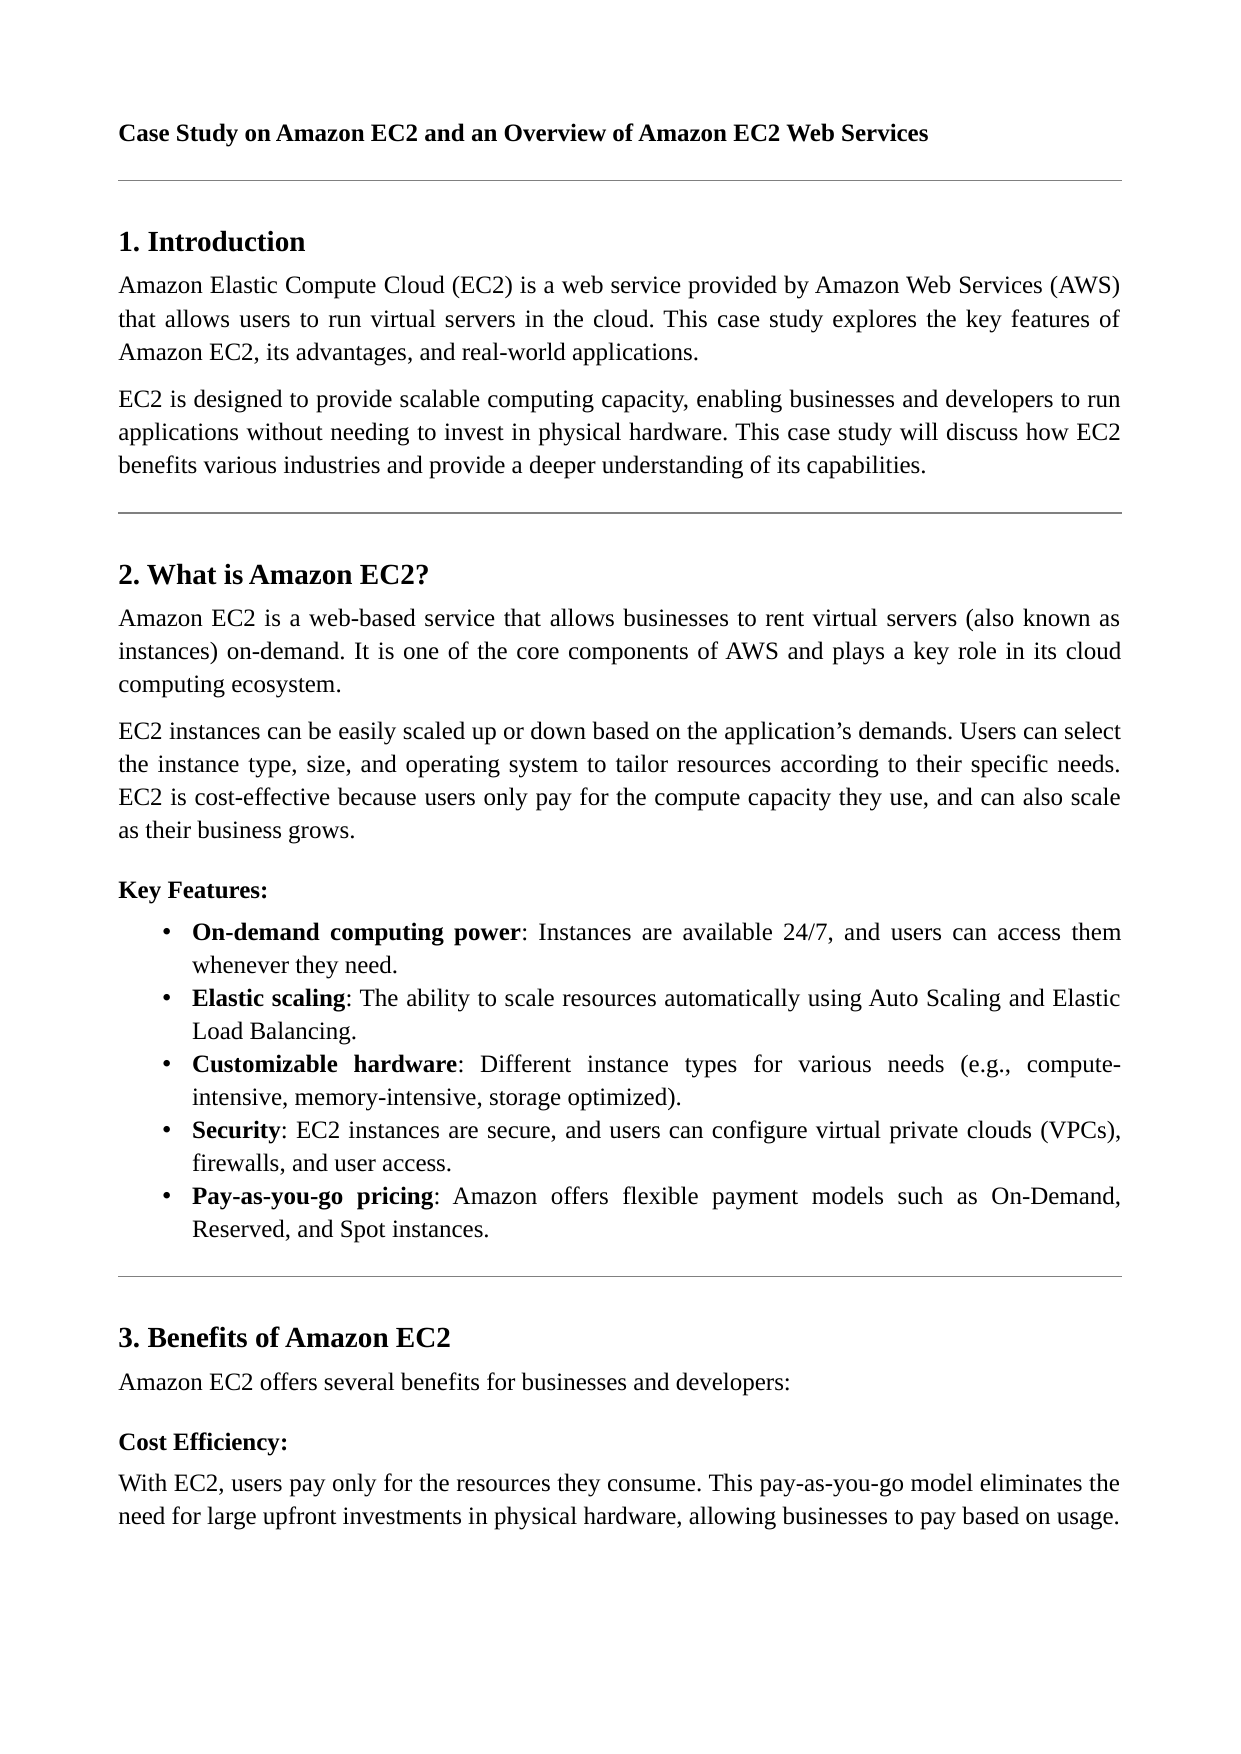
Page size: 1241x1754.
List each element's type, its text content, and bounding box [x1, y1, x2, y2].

text EC2 instances can be easily scaled up or down based on the application’s demands. Users can select the instance type, size, and operating system to tailor resources according to their specific needs. EC2 is cost-effective because users only pay for the compute capacity they use, and can also scale as their business grows. [118, 716, 1122, 844]
text Case Study on Amazon EC2 and an Overview of Amazon EC2 Web Services [118, 118, 1122, 147]
subtitle Key Features: [118, 876, 1122, 904]
subtitle Cost Efficiency: [118, 1427, 1122, 1455]
text EC2 is designed to provide scalable computing capacity, enabling businesses and developers to run applications without needing to invest in physical hardware. This case study will discuss how EC2 benefits various industries and provide a deeper understanding of its capabilities. [118, 384, 1122, 479]
list Elastic scaling: The ability to scale resources automatically using Auto Scaling and Elastic Load Balancing. [162, 983, 1122, 1045]
text Amazon EC2 is a web-based service that allows businesses to rent virtual servers (also known as instances) on-demand. It is one of the core components of AWS and plays a key role in its cloud computing ecosystem. [118, 603, 1122, 698]
text Amazon Elastic Compute Cloud (EC2) is a web service provided by Amazon Web Services (AWS) that allows users to run virtual servers in the cloud. This case study explores the key features of Amazon EC2, its advantages, and real-world applications. [118, 271, 1122, 365]
subtitle 2. What is Amazon EC2? [118, 557, 1122, 590]
list Security: EC2 instances are secure, and users can configure virtual private clouds (VPCs), firewalls, and user access. [162, 1115, 1122, 1177]
subtitle 3. Benefits of Amazon EC2 [118, 1321, 1122, 1354]
list Pay-as-you-go pricing: Amazon offers flexible payment models such as On-Demand, Reserved, and Spot instances. [162, 1181, 1122, 1243]
text Amazon EC2 offers several benefits for businesses and developers: [118, 1367, 1122, 1395]
list On-demand computing power: Instances are available 24/7, and users can access them whenever they need. [162, 917, 1122, 979]
list Customizable hardware: Different instance types for various needs (e.g., compute-intensive, memory-intensive, storage optimized). [162, 1049, 1122, 1111]
text With EC2, users pay only for the resources they consume. This pay-as-you-go model eliminates the need for large upfront investments in physical hardware, allowing businesses to pay based on usage. [118, 1468, 1122, 1530]
subtitle 1. Introduction [118, 224, 1122, 258]
